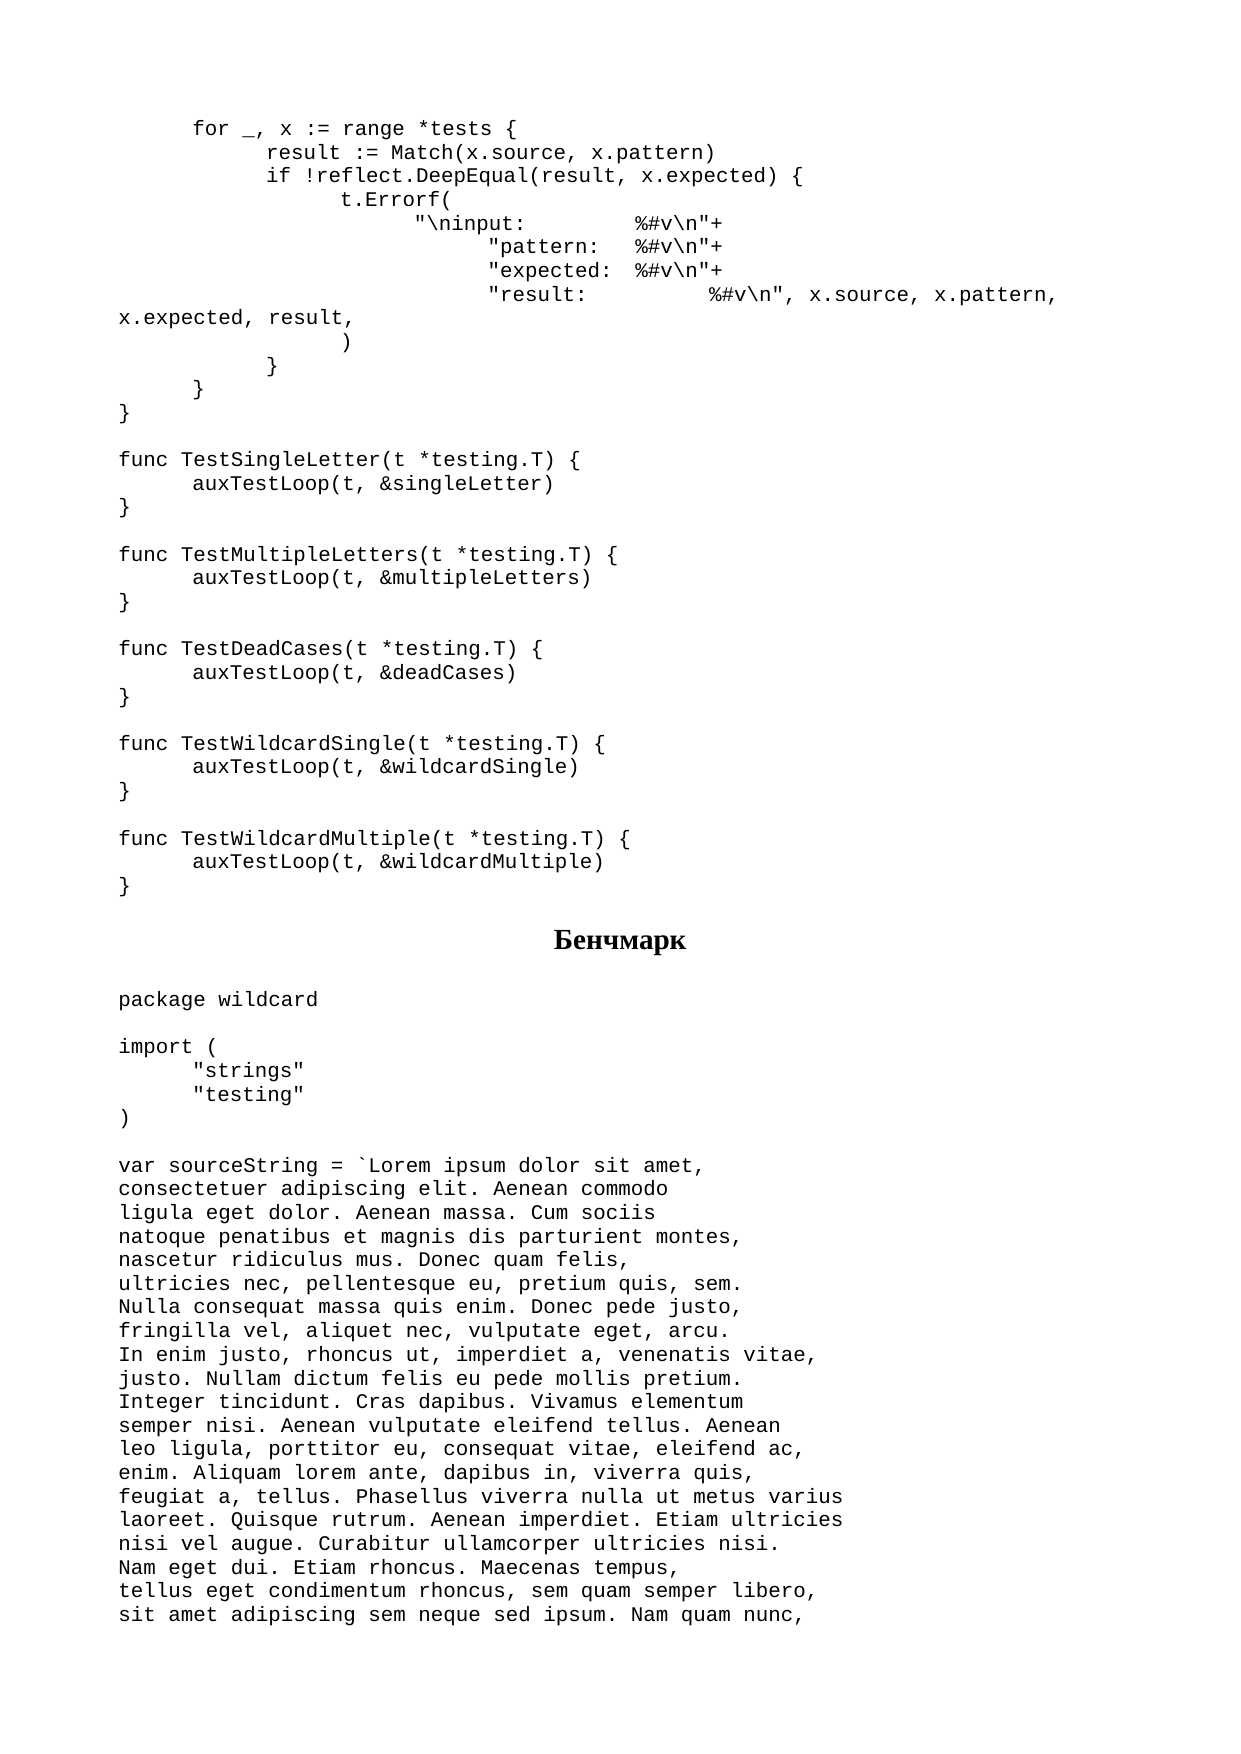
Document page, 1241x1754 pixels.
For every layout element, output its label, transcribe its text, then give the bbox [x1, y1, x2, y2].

text if !reflect.DeepEqual(result, x.expected) { [118, 165, 1122, 189]
text "pattern: %#v\n"+ [118, 236, 1122, 260]
text Nam eget dui. Etiam rhoncus. Maecenas tempus, [118, 1557, 1122, 1580]
text justo. Nullam dictum felis eu pede mollis pretium. [118, 1367, 1122, 1391]
text sit amet adipiscing sem neque sed ipsum. Nam quam nunc, [118, 1604, 1122, 1628]
text Nulla consequat massa quis enim. Donec pede justo, [118, 1297, 1122, 1320]
text nisi vel augue. Curabitur ullamcorper ultricies nisi. [118, 1533, 1122, 1557]
text consectetuer adipiscing elit. Aenean commodo [118, 1178, 1122, 1202]
text auxTestLoop(t, &singleLetter) [118, 473, 1122, 496]
text In enim justo, rhoncus ut, imperdiet a, venenatis vitae, [118, 1344, 1122, 1367]
text import ( [118, 1036, 1122, 1060]
text } [118, 496, 1122, 520]
text } [118, 402, 1122, 426]
text ) [118, 1107, 1122, 1131]
text ) [118, 331, 1122, 354]
text func TestDeadCases(t *testing.T) { [118, 638, 1122, 662]
text func TestWildcardSingle(t *testing.T) { [118, 733, 1122, 757]
text var sourceString = `Lorem ipsum dolor sit amet, [118, 1155, 1122, 1178]
text auxTestLoop(t, &wildcardSingle) [118, 757, 1122, 780]
text natoque penatibus et magnis dis parturient montes, [118, 1226, 1122, 1249]
text auxTestLoop(t, &deadCases) [118, 662, 1122, 686]
text } [118, 780, 1122, 804]
text fringilla vel, aliquet nec, vulputate eget, arcu. [118, 1320, 1122, 1344]
text ligula eget dolor. Aenean massa. Cum sociis [118, 1202, 1122, 1226]
text package wildcard [118, 989, 1122, 1013]
text auxTestLoop(t, &multipleLetters) [118, 567, 1122, 591]
text } [118, 354, 1122, 378]
text feugiat a, tellus. Phasellus viverra nulla ut metus varius [118, 1486, 1122, 1509]
text } [118, 686, 1122, 709]
text nascetur ridiculus mus. Donec quam felis, [118, 1249, 1122, 1273]
text } [118, 875, 1122, 898]
text "testing" [118, 1084, 1122, 1107]
text result := Match(x.source, x.pattern) [118, 142, 1122, 165]
text } [118, 591, 1122, 615]
text t.Errorf( [118, 189, 1122, 213]
text enim. Aliquam lorem ante, dapibus in, viverra quis, [118, 1462, 1122, 1486]
text func TestSingleLetter(t *testing.T) { [118, 449, 1122, 473]
text semper nisi. Aenean vulputate eleifend tellus. Aenean [118, 1415, 1122, 1438]
text laoreet. Quisque rutrum. Aenean imperdiet. Etiam ultricies [118, 1509, 1122, 1533]
text Бенчмарк [118, 922, 1122, 956]
text func TestMultipleLetters(t *testing.T) { [118, 544, 1122, 567]
text leo ligula, porttitor eu, consequat vitae, eleifend ac, [118, 1438, 1122, 1462]
text "\ninput: %#v\n"+ [118, 213, 1122, 236]
text } [118, 378, 1122, 402]
text ultricies nec, pellentesque eu, pretium quis, sem. [118, 1273, 1122, 1297]
text func TestWildcardMultiple(t *testing.T) { [118, 827, 1122, 851]
text auxTestLoop(t, &wildcardMultiple) [118, 851, 1122, 875]
text Integer tincidunt. Cras dapibus. Vivamus elementum [118, 1391, 1122, 1415]
text "strings" [118, 1060, 1122, 1084]
text "result: %#v\n", x.source, x.pattern, x.expected, result, [118, 284, 1122, 331]
text "expected: %#v\n"+ [118, 260, 1122, 284]
text for _, x := range *tests { [118, 118, 1122, 142]
text tellus eget condimentum rhoncus, sem quam semper libero, [118, 1580, 1122, 1604]
